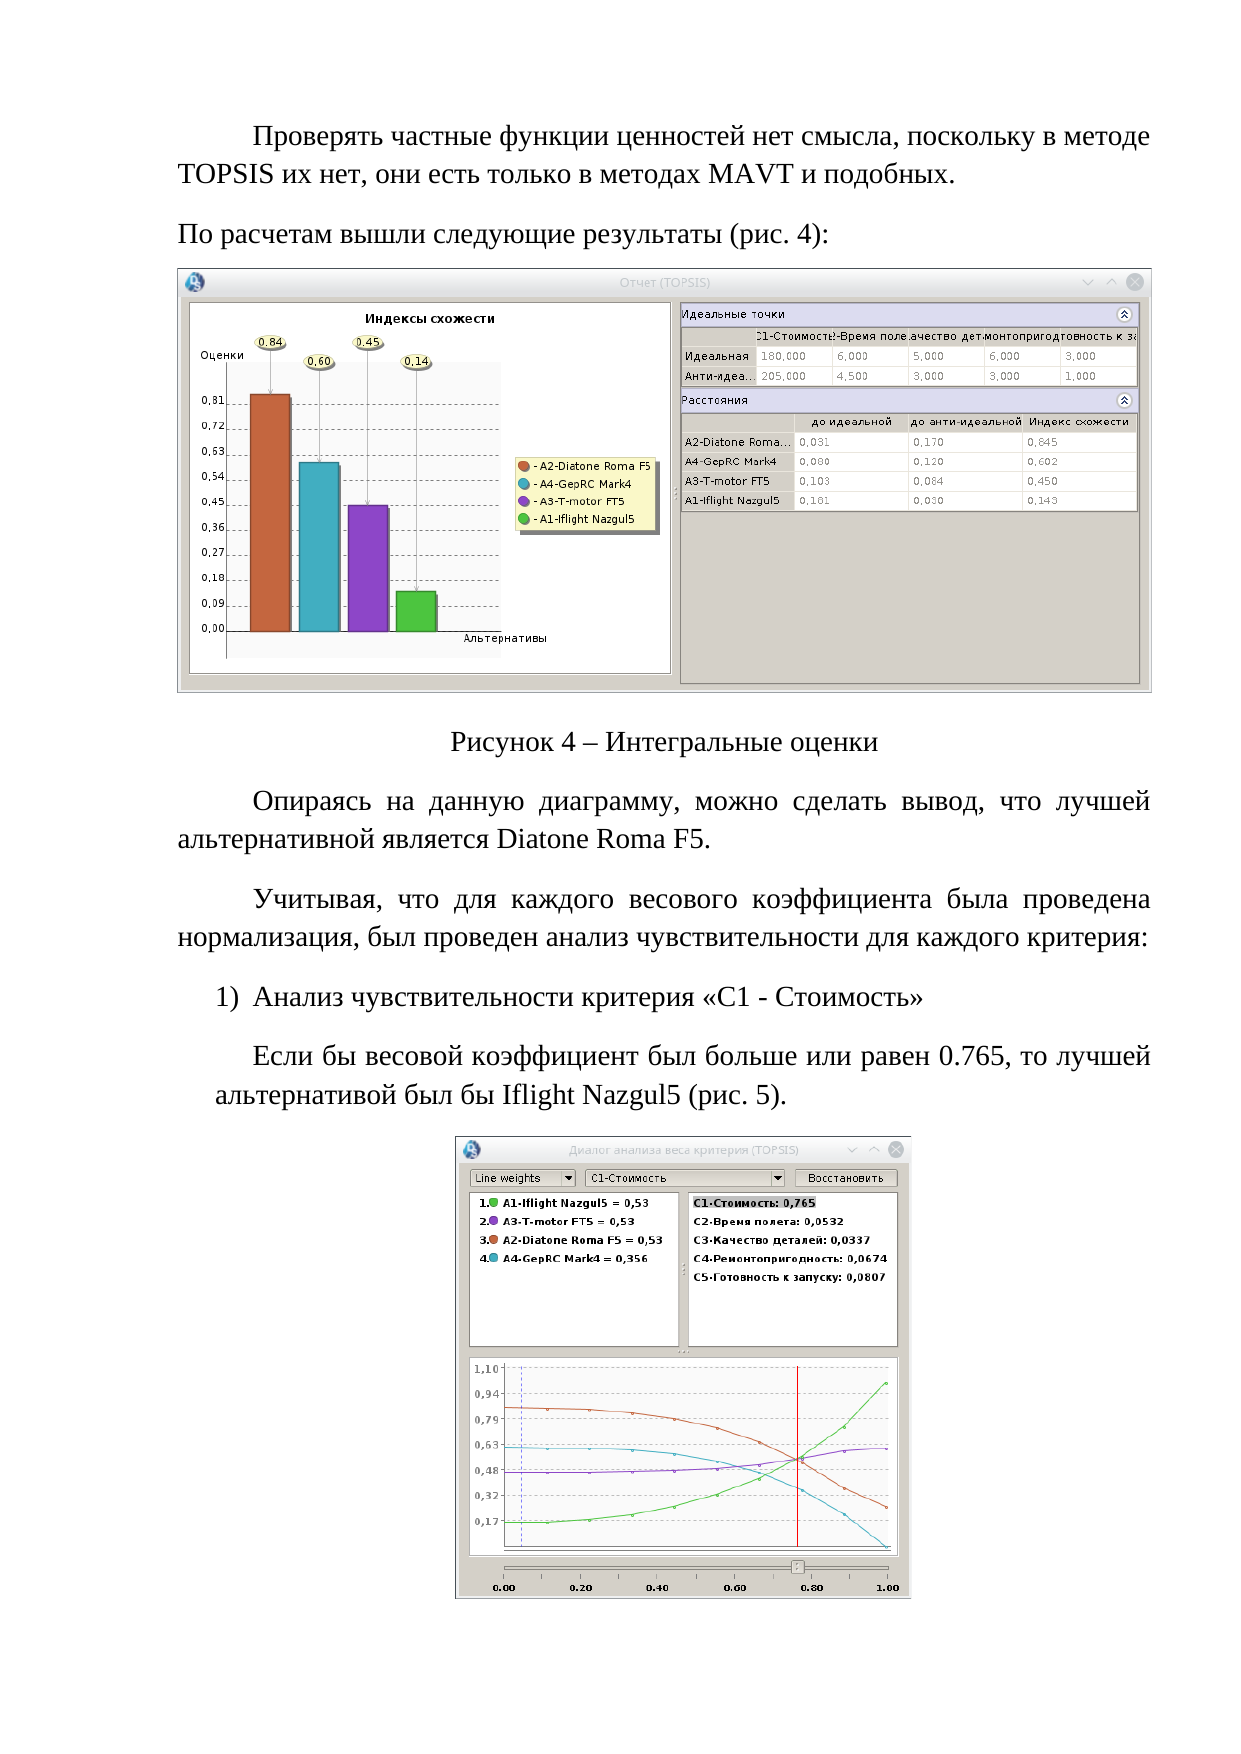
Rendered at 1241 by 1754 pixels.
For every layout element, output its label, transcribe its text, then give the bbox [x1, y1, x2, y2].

text По расчетам вышли следующие результаты (рис. 4): [177, 216, 1152, 249]
text Опираясь на данную диаграмму, можно сделать вывод, что лучшей альтернативной является Diatone Roma F5. [177, 783, 1152, 855]
list Анализ чувствительности критерия «C1 - Стоимость» [215, 979, 1152, 1012]
text Проверять частные функции ценностей нет смысла, поскольку в методе TOPSIS их нет, они есть только в методах MAVT и подобных. [177, 118, 1152, 190]
text Если бы весовой коэффициент был больше или равен 0.765, то лучшей альтернативой был бы Iflight Nazgul5 (рис. 5). [215, 1038, 1152, 1110]
picture [177, 268, 1152, 693]
text Рисунок 4 – Интегральные оценки [177, 693, 1152, 757]
text Учитывая, что для каждого весового коэффициента была проведена нормализация, был проведен анализ чувствительности для каждого критерия: [177, 881, 1152, 953]
picture [455, 1136, 912, 1599]
